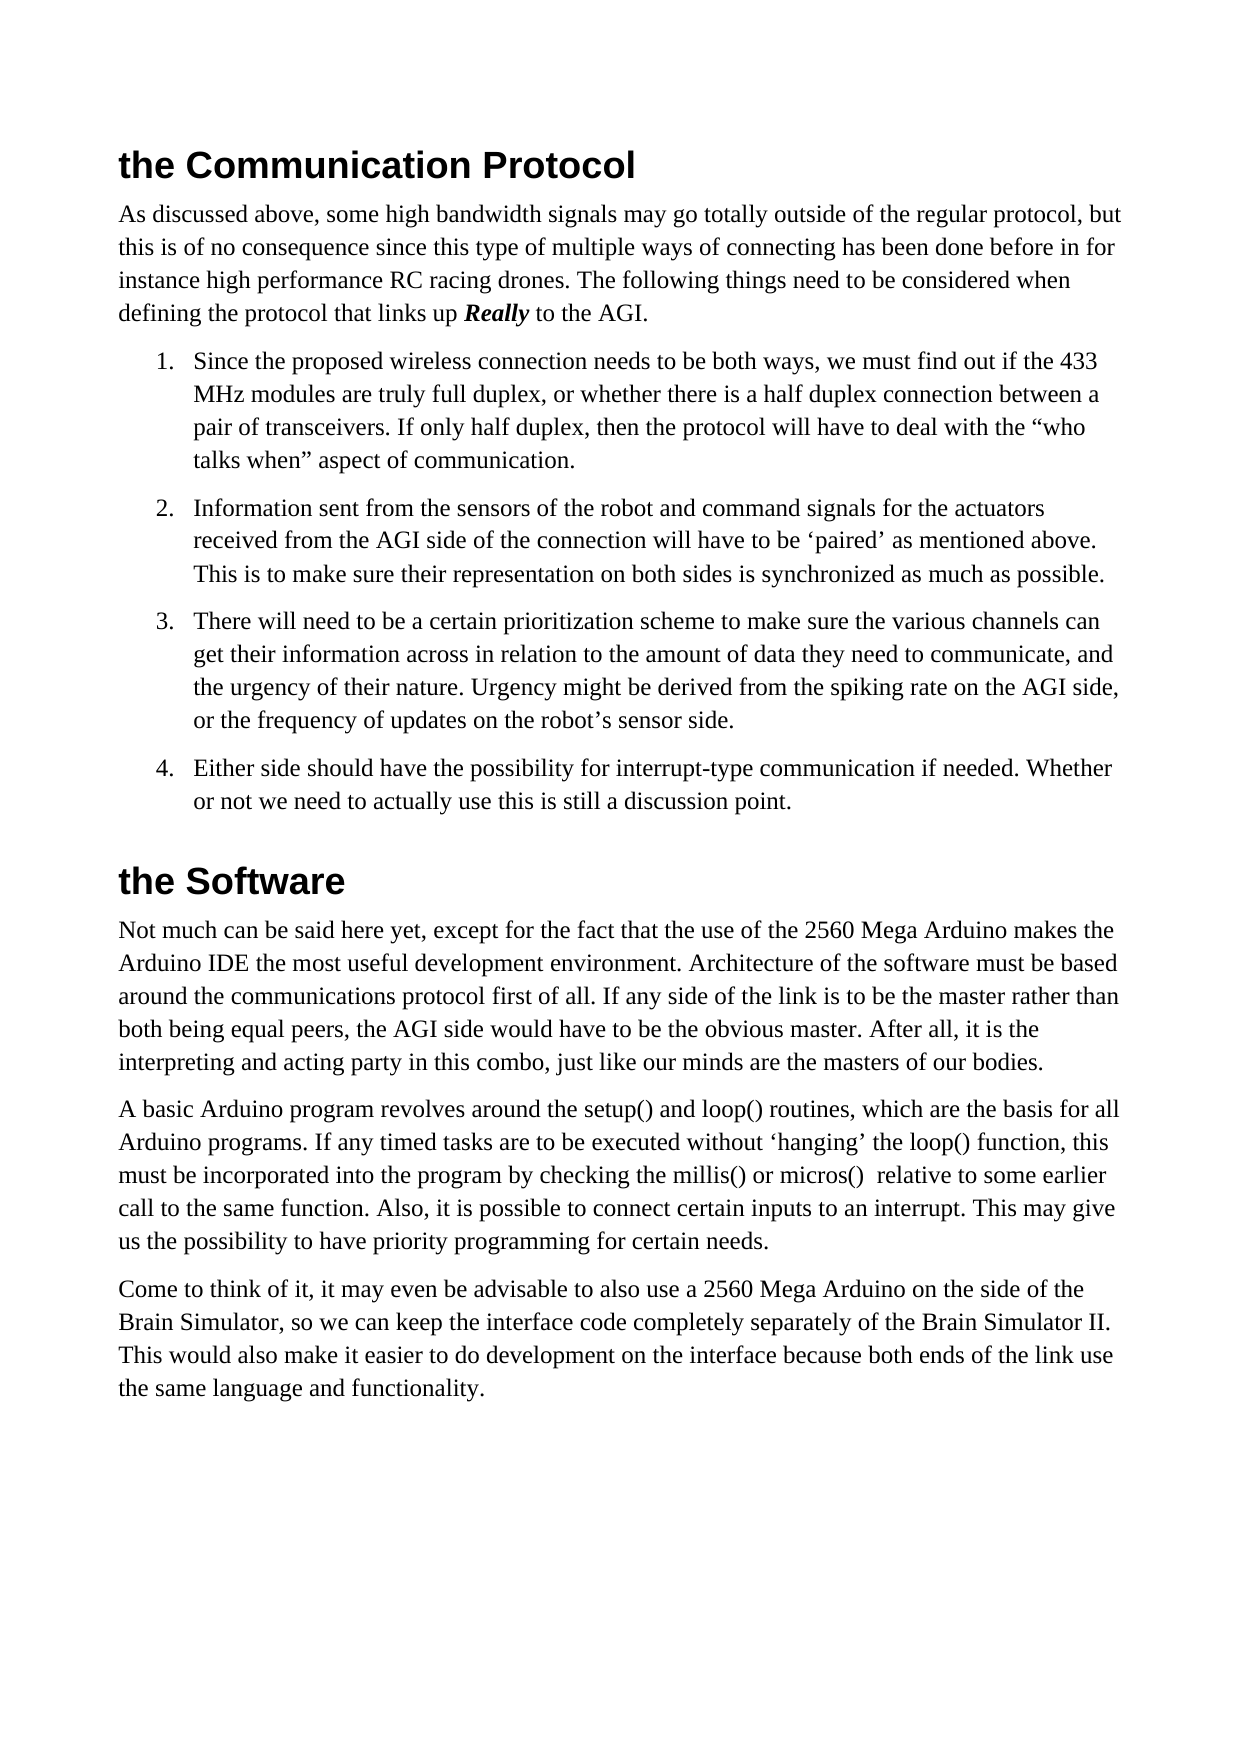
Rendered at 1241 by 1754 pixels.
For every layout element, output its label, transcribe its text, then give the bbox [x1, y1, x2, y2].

text Come to think of it, it may even be advisable to also use a 2560 Mega Arduino on the side of the Brain Simulator, so we can keep the interface code completely separately of the Brain Simulator II. This would also make it easier to do development on the interface because both ends of the link use the same language and functionality. [118, 1274, 1122, 1402]
list Since the proposed wireless connection needs to be both ways, we must find out if the 433 MHz modules are truly full duplex, or whether there is a half duplex connection between a pair of transceivers. If only half duplex, then the protocol will have to deal with the “who talks when” aspect of communication. [156, 346, 1122, 474]
subtitle the Software [118, 858, 1122, 902]
list There will need to be a certain prioritization scheme to make sure the various channels can get their information across in relation to the amount of data they need to communicate, and the urgency of their nature. Urgency might be derived from the spiking rate on the AGI side, or the frequency of updates on the robot’s sensor side. [156, 606, 1122, 734]
text As discussed above, some high bandwidth signals may go totally outside of the regular protocol, but this is of no consequence since this type of multiple ways of connecting has been done before in for instance high performance RC racing drones. The following things need to be considered when defining the protocol that links up Really to the AGI. [118, 199, 1122, 327]
text Not much can be said here yet, except for the fact that the use of the 2560 Mega Arduino makes the Arduino IDE the most useful development environment. Architecture of the software must be based around the communications protocol first of all. If any side of the link is to be the master rather than both being equal peers, the AGI side would have to be the obvious master. After all, it is the interpreting and acting party in this combo, just like our minds are the masters of our bodies. [118, 915, 1122, 1076]
subtitle the Communication Protocol [118, 143, 1122, 187]
list Information sent from the sensors of the robot and command signals for the actuators received from the AGI side of the connection will have to be ‘paired’ as mentioned above. This is to make sure their representation on both sides is synchronized as much as possible. [156, 493, 1122, 587]
text A basic Arduino program revolves around the setup() and loop() routines, which are the basis for all Arduino programs. If any timed tasks are to be executed without ‘hanging’ the loop() function, this must be incorporated into the program by checking the millis() or micros() relative to some earlier call to the same function. Also, it is possible to connect certain inputs to an interrupt. This may give us the possibility to have priority programming for certain needs. [118, 1094, 1122, 1255]
list Either side should have the possibility for interrupt-type communication if needed. Whether or not we need to actually use this is still a discussion point. [156, 753, 1122, 815]
